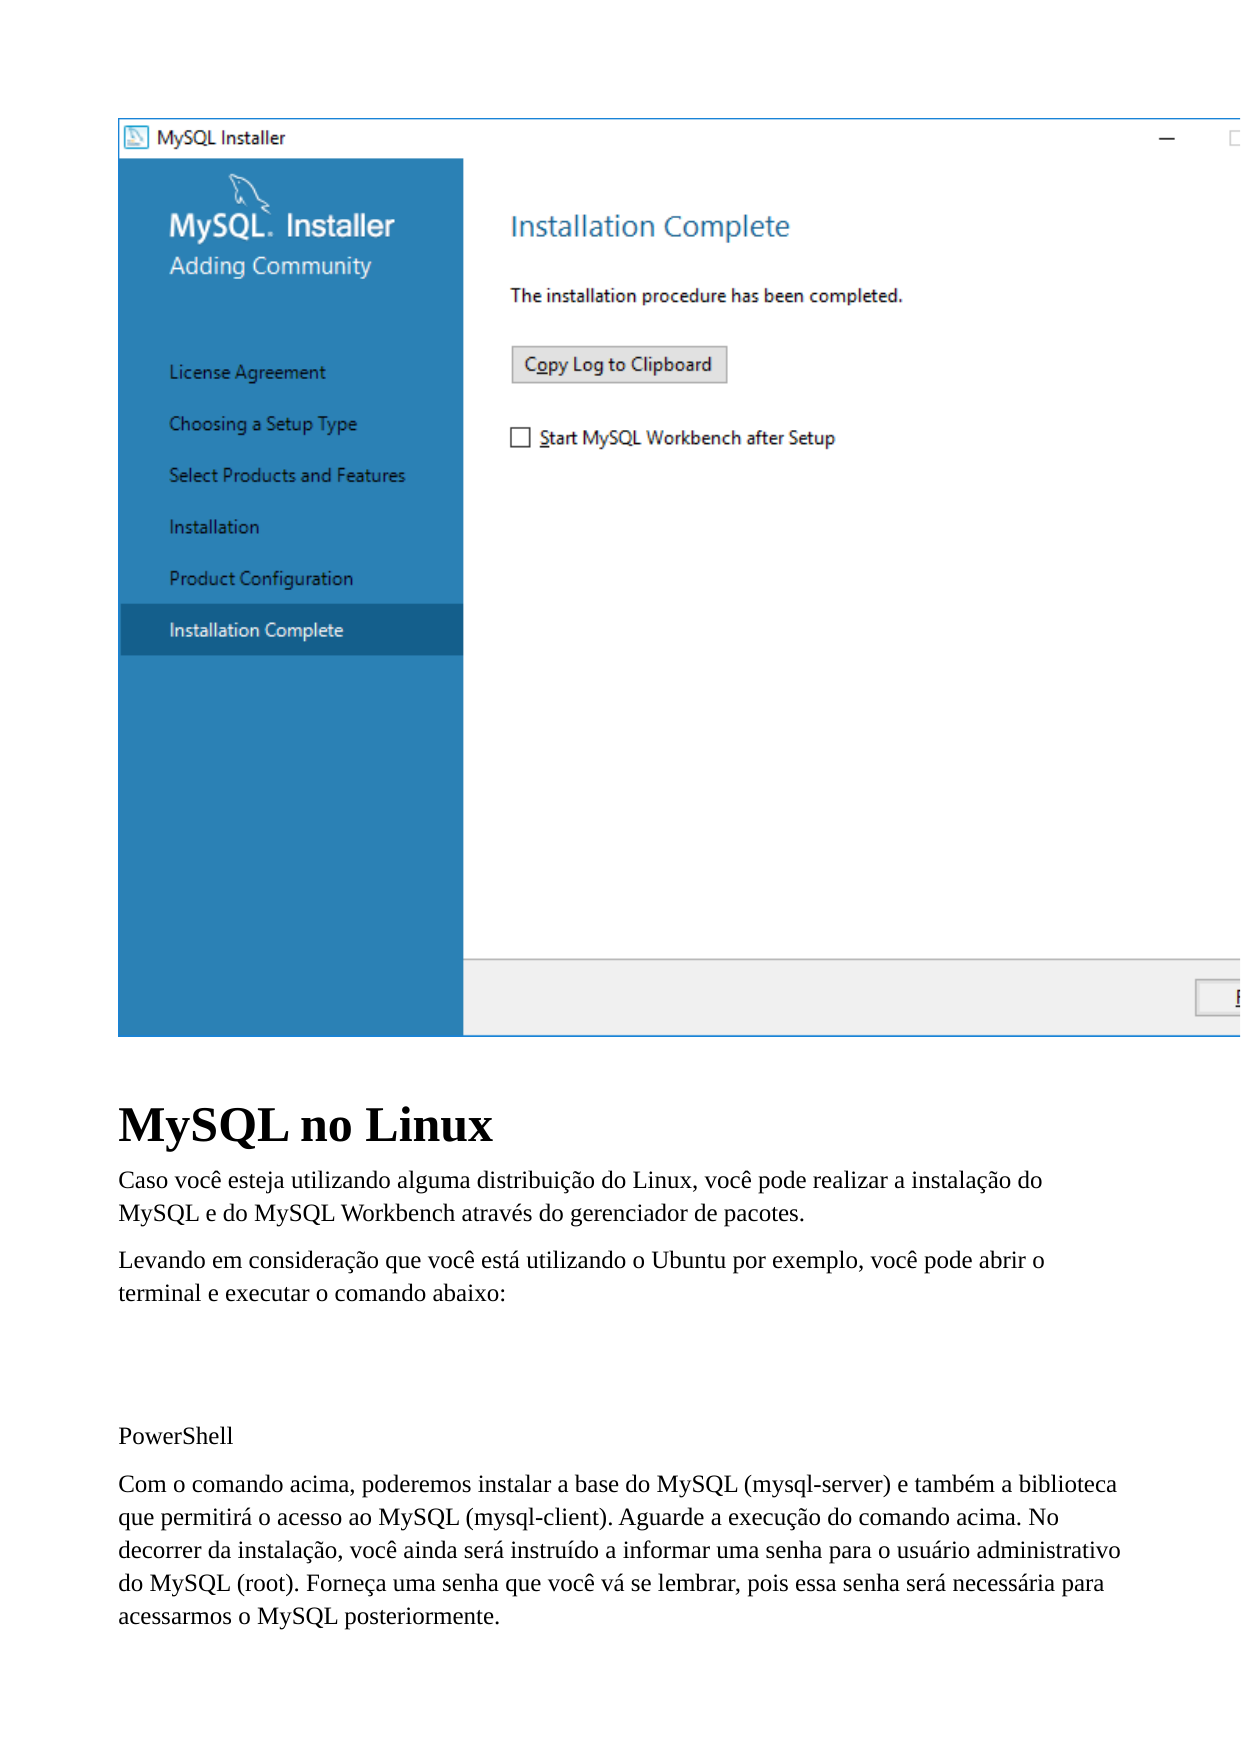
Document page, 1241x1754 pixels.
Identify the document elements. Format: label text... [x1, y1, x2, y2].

text Caso você esteja utilizando alguma distribuição do Linux, você pode realizar a instalação do MySQL e do MySQL Workbench através do gerenciador de pacotes. [118, 1165, 1122, 1227]
text PowerShell [118, 1421, 1122, 1450]
subtitle MySQL no Linux [118, 1095, 1122, 1152]
text Levando em consideração que você está utilizando o Ubuntu por exemplo, você pode abrir o terminal e executar o comando abaixo: [118, 1246, 1122, 1307]
picture [118, 118, 1241, 1037]
text Com o comando acima, poderemos instalar a base do MySQL (mysql-server) e também a biblioteca que permitirá o acesso ao MySQL (mysql-client). Aguarde a execução do comando acima. No decorrer da instalação, você ainda será instruído a informar uma senha para o usuário administrativo do MySQL (root). Forneça uma senha que você vá se lembrar, pois essa senha será necessária para acessarmos o MySQL posteriormente. [118, 1469, 1122, 1630]
